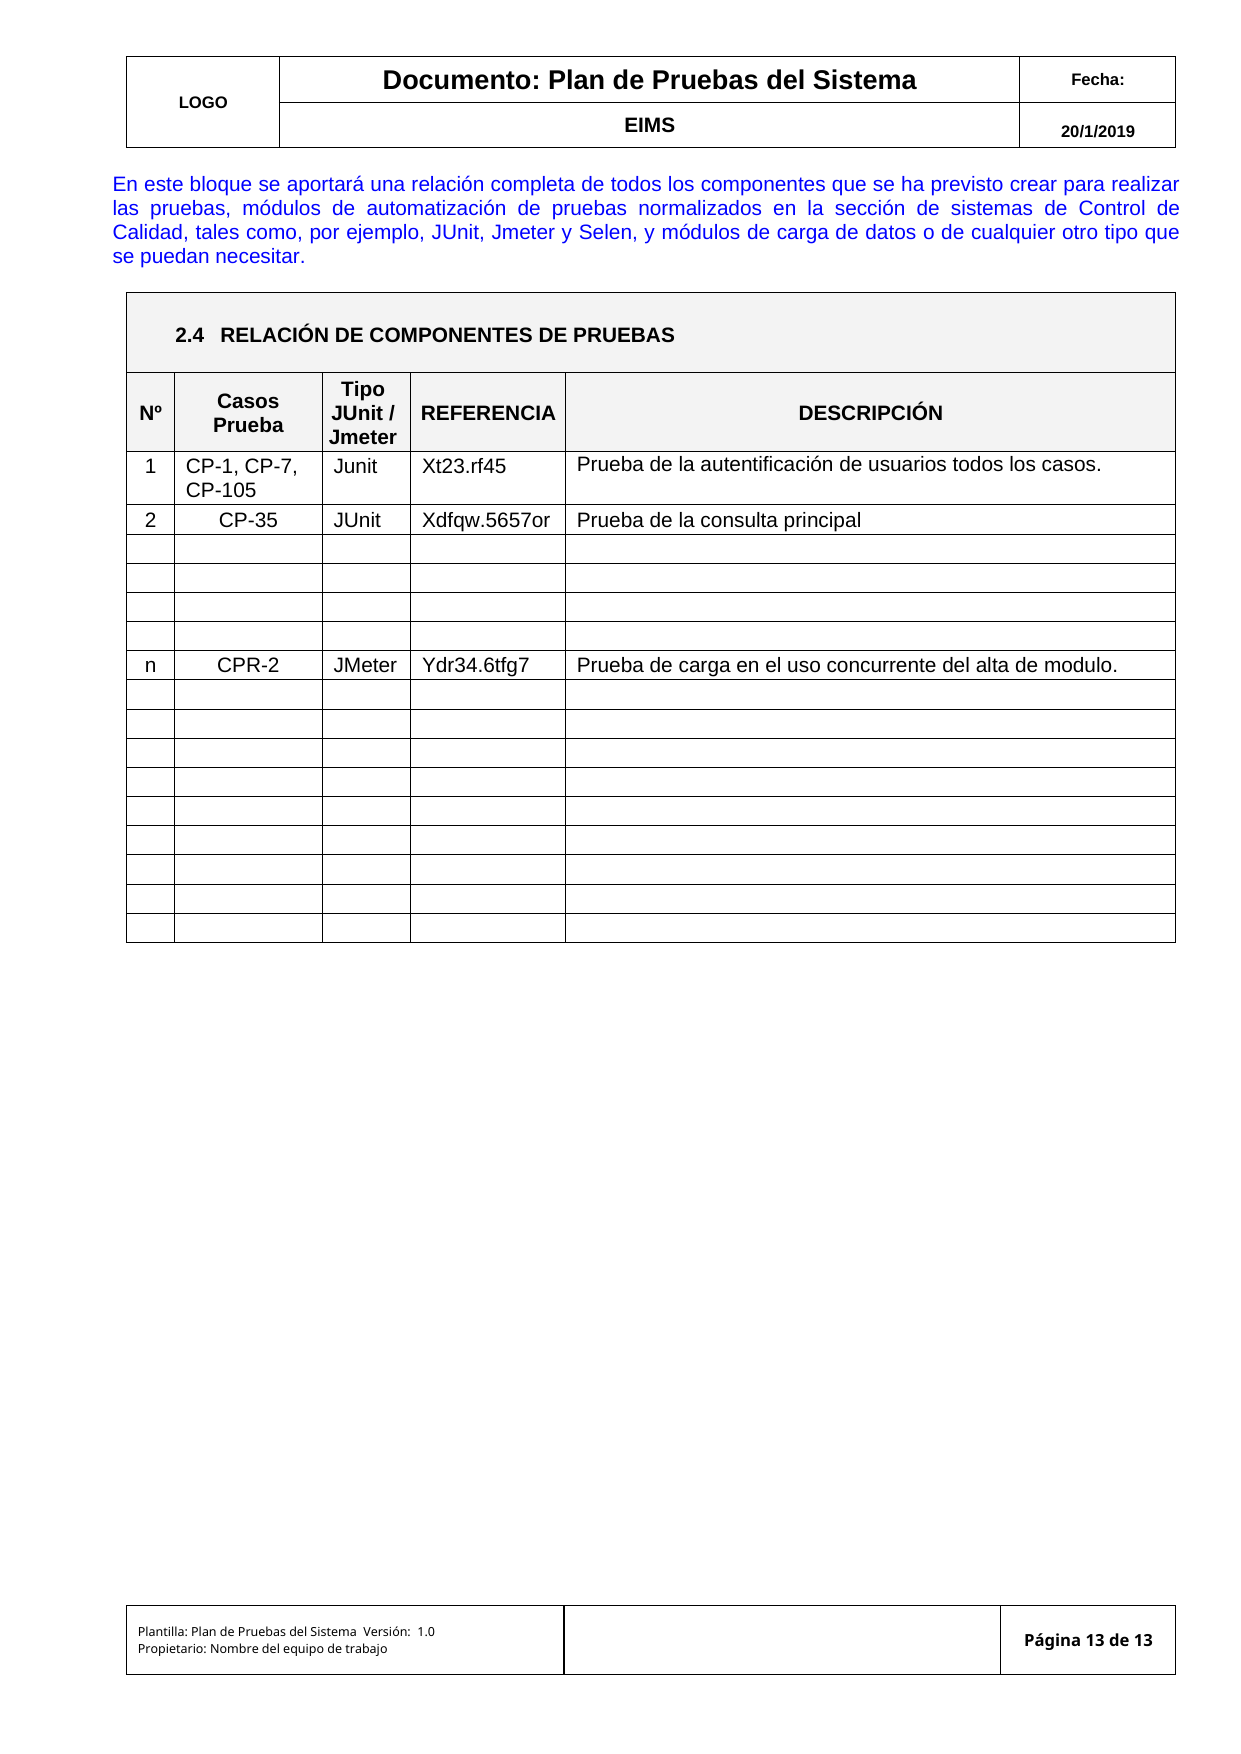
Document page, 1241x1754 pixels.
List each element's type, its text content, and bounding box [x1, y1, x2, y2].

table_cell [175, 564, 322, 592]
table_cell [566, 797, 1175, 825]
table_cell CPR-2 [175, 651, 322, 679]
table_cell [566, 593, 1175, 621]
table_cell [411, 826, 565, 854]
table_cell [127, 680, 174, 708]
table_cell [127, 797, 174, 825]
table_cell [566, 855, 1175, 883]
table_cell [323, 622, 410, 650]
table_cell [175, 797, 322, 825]
table_cell 1 [127, 452, 174, 504]
table_cell [566, 622, 1175, 650]
table_cell [175, 885, 322, 913]
table_cell Prueba de la consulta principal [566, 505, 1175, 533]
table_cell [323, 680, 410, 708]
table_cell [127, 739, 174, 767]
table_cell [411, 593, 565, 621]
table_cell [175, 593, 322, 621]
table_cell [127, 710, 174, 738]
table_cell [411, 855, 565, 883]
table_cell [127, 593, 174, 621]
table_cell Prueba de la autentificación de usuarios todos los casos. [566, 452, 1175, 504]
table_cell [411, 885, 565, 913]
table_cell CP-35 [175, 505, 322, 533]
table_cell [323, 914, 410, 942]
table_cell [175, 855, 322, 883]
table_cell n [127, 651, 174, 679]
table_cell 2 [127, 505, 174, 533]
table_cell [175, 535, 322, 563]
table_cell [566, 768, 1175, 796]
table_cell [127, 622, 174, 650]
table_cell [566, 826, 1175, 854]
table_cell [411, 564, 565, 592]
table_cell [323, 826, 410, 854]
table_header RELACIÓN DE COMPONENTES DE PRUEBAS [127, 293, 1175, 372]
table_cell Xdfqw.5657or [411, 505, 565, 533]
table_cell Nº [127, 373, 174, 451]
table_cell [127, 535, 174, 563]
table_cell [323, 797, 410, 825]
table_cell [566, 680, 1175, 708]
table_cell [323, 768, 410, 796]
table_cell Prueba de carga en el uso concurrente del alta de modulo. [566, 651, 1175, 679]
table_cell [323, 564, 410, 592]
table_cell [127, 885, 174, 913]
table_cell [411, 797, 565, 825]
table_cell [411, 680, 565, 708]
table_cell [127, 564, 174, 592]
table_cell [411, 710, 565, 738]
table_cell Ydr34.6tfg7 [411, 651, 565, 679]
table_cell [175, 768, 322, 796]
table_cell [127, 914, 174, 942]
table_cell [127, 855, 174, 883]
table_cell Tipo JUnit / Jmeter [323, 373, 410, 451]
table_cell [323, 535, 410, 563]
text En este bloque se aportará una relación completa de todos los componentes que se ha previsto crear para realizar las pruebas, módulos de automatización de pruebas normalizados en la sección de sistemas de Control de Calidad, tales como, por ejemplo, JUnit, Jmeter y Selen, y módulos de carga de datos o de cualquier otro tipo que se puedan necesitar. [112, 172, 1181, 268]
table_cell Junit [323, 452, 410, 504]
table_cell [566, 885, 1175, 913]
table_cell [411, 768, 565, 796]
table_cell [175, 710, 322, 738]
table_cell [411, 914, 565, 942]
table_cell [566, 710, 1175, 738]
table_cell [175, 914, 322, 942]
table_cell [323, 855, 410, 883]
table_cell [127, 768, 174, 796]
table_cell DESCRIPCIÓN [566, 373, 1175, 451]
table_cell JUnit [323, 505, 410, 533]
table_cell [411, 739, 565, 767]
table_cell CP-1, CP-7, CP-105 [175, 452, 322, 504]
table_cell [175, 739, 322, 767]
table_cell [566, 914, 1175, 942]
table_cell Casos Prueba [175, 373, 322, 451]
table_cell [566, 535, 1175, 563]
table_cell [323, 593, 410, 621]
table_cell [323, 885, 410, 913]
table_cell JMeter [323, 651, 410, 679]
table_cell [411, 535, 565, 563]
table_cell [127, 826, 174, 854]
table_cell [566, 564, 1175, 592]
table_cell [175, 622, 322, 650]
table_cell [175, 680, 322, 708]
table_cell REFERENCIA [411, 373, 565, 451]
table_cell [175, 826, 322, 854]
table_cell [323, 710, 410, 738]
table_cell [566, 739, 1175, 767]
table_cell [411, 622, 565, 650]
table_cell [323, 739, 410, 767]
table_cell Xt23.rf45 [411, 452, 565, 504]
